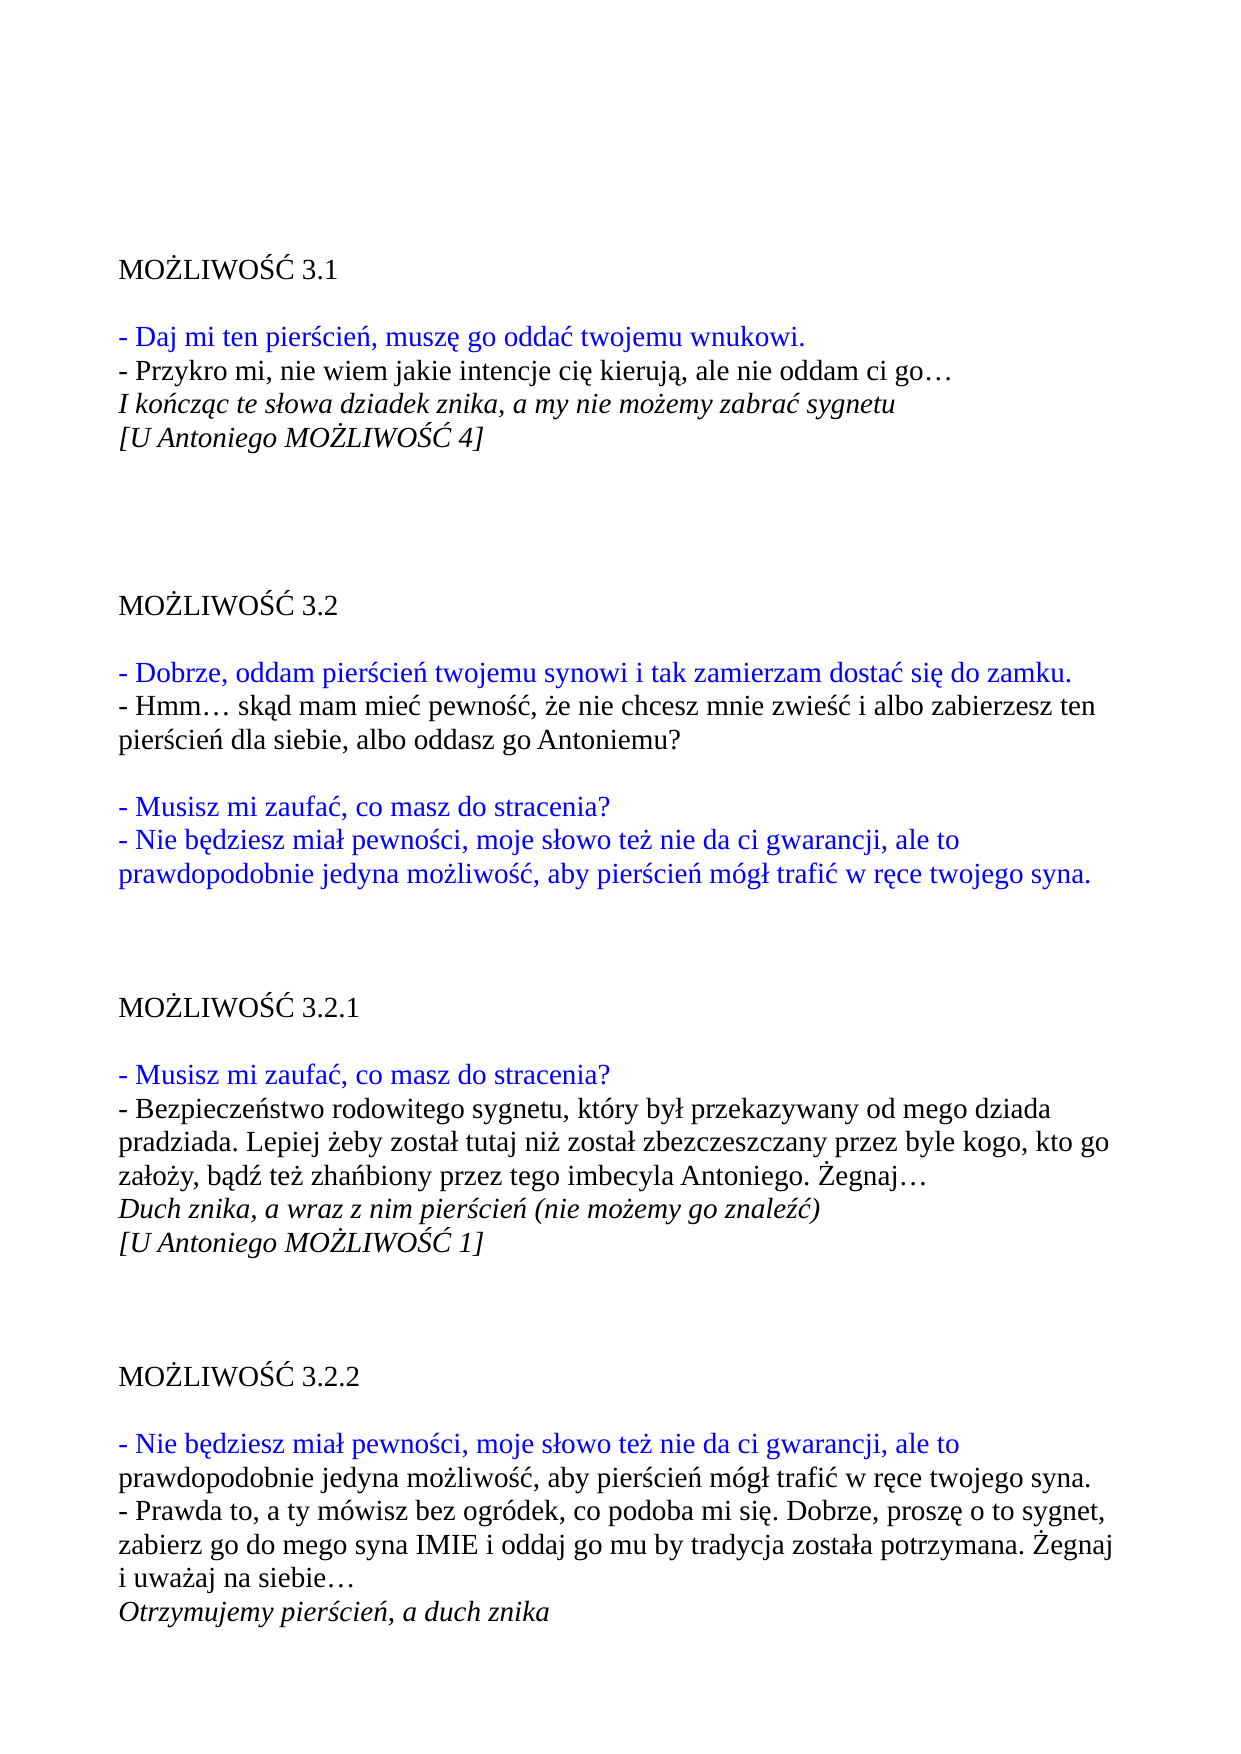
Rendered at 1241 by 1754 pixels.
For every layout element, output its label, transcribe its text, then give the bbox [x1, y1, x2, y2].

text - Musisz mi zaufać, co masz do stracenia? [118, 789, 1122, 822]
text - Nie będziesz miał pewności, moje słowo też nie da ci gwarancji, ale to prawdopodobnie jedyna możliwość, aby pierścień mógł trafić w ręce twojego syna. [118, 822, 1122, 889]
text MOŻLIWOŚĆ 3.1 [118, 252, 1122, 286]
text Duch znika, a wraz z nim pierścień (nie możemy go znaleźć) [118, 1191, 1122, 1225]
text MOŻLIWOŚĆ 3.2 [118, 588, 1122, 621]
text I kończąc te słowa dziadek znika, a my nie możemy zabrać sygnetu [118, 386, 1122, 420]
text - Dobrze, oddam pierścień twojemu synowi i tak zamierzam dostać się do zamku. [118, 655, 1122, 688]
text MOŻLIWOŚĆ 3.2.2 [118, 1359, 1122, 1393]
text - Prawda to, a ty mówisz bez ogródek, co podoba mi się. Dobrze, proszę o to sygnet, zabierz go do mego syna IMIE i oddaj go mu by tradycja została potrzymana. Żegnaj i uważaj na siebie… [118, 1493, 1122, 1594]
text [U Antoniego MOŻLIWOŚĆ 4] [118, 420, 1122, 453]
text - Nie będziesz miał pewności, moje słowo też nie da ci gwarancji, ale to prawdopodobnie jedyna możliwość, aby pierścień mógł trafić w ręce twojego syna. [118, 1426, 1122, 1493]
text [U Antoniego MOŻLIWOŚĆ 1] [118, 1225, 1122, 1258]
text - Bezpieczeństwo rodowitego sygnetu, który był przekazywany od mego dziada pradziada. Lepiej żeby został tutaj niż został zbezczeszczany przez byle kogo, kto go założy, bądź też zhańbiony przez tego imbecyla Antoniego. Żegnaj… [118, 1091, 1122, 1191]
text - Daj mi ten pierścień, muszę go oddać twojemu wnukowi. [118, 319, 1122, 353]
text - Musisz mi zaufać, co masz do stracenia? [118, 1057, 1122, 1091]
text MOŻLIWOŚĆ 3.2.1 [118, 990, 1122, 1024]
text Otrzymujemy pierścień, a duch znika [118, 1594, 1122, 1627]
text - Przykro mi, nie wiem jakie intencje cię kierują, ale nie oddam ci go… [118, 353, 1122, 386]
text - Hmm… skąd mam mieć pewność, że nie chcesz mnie zwieść i albo zabierzesz ten pierścień dla siebie, albo oddasz go Antoniemu? [118, 688, 1122, 755]
